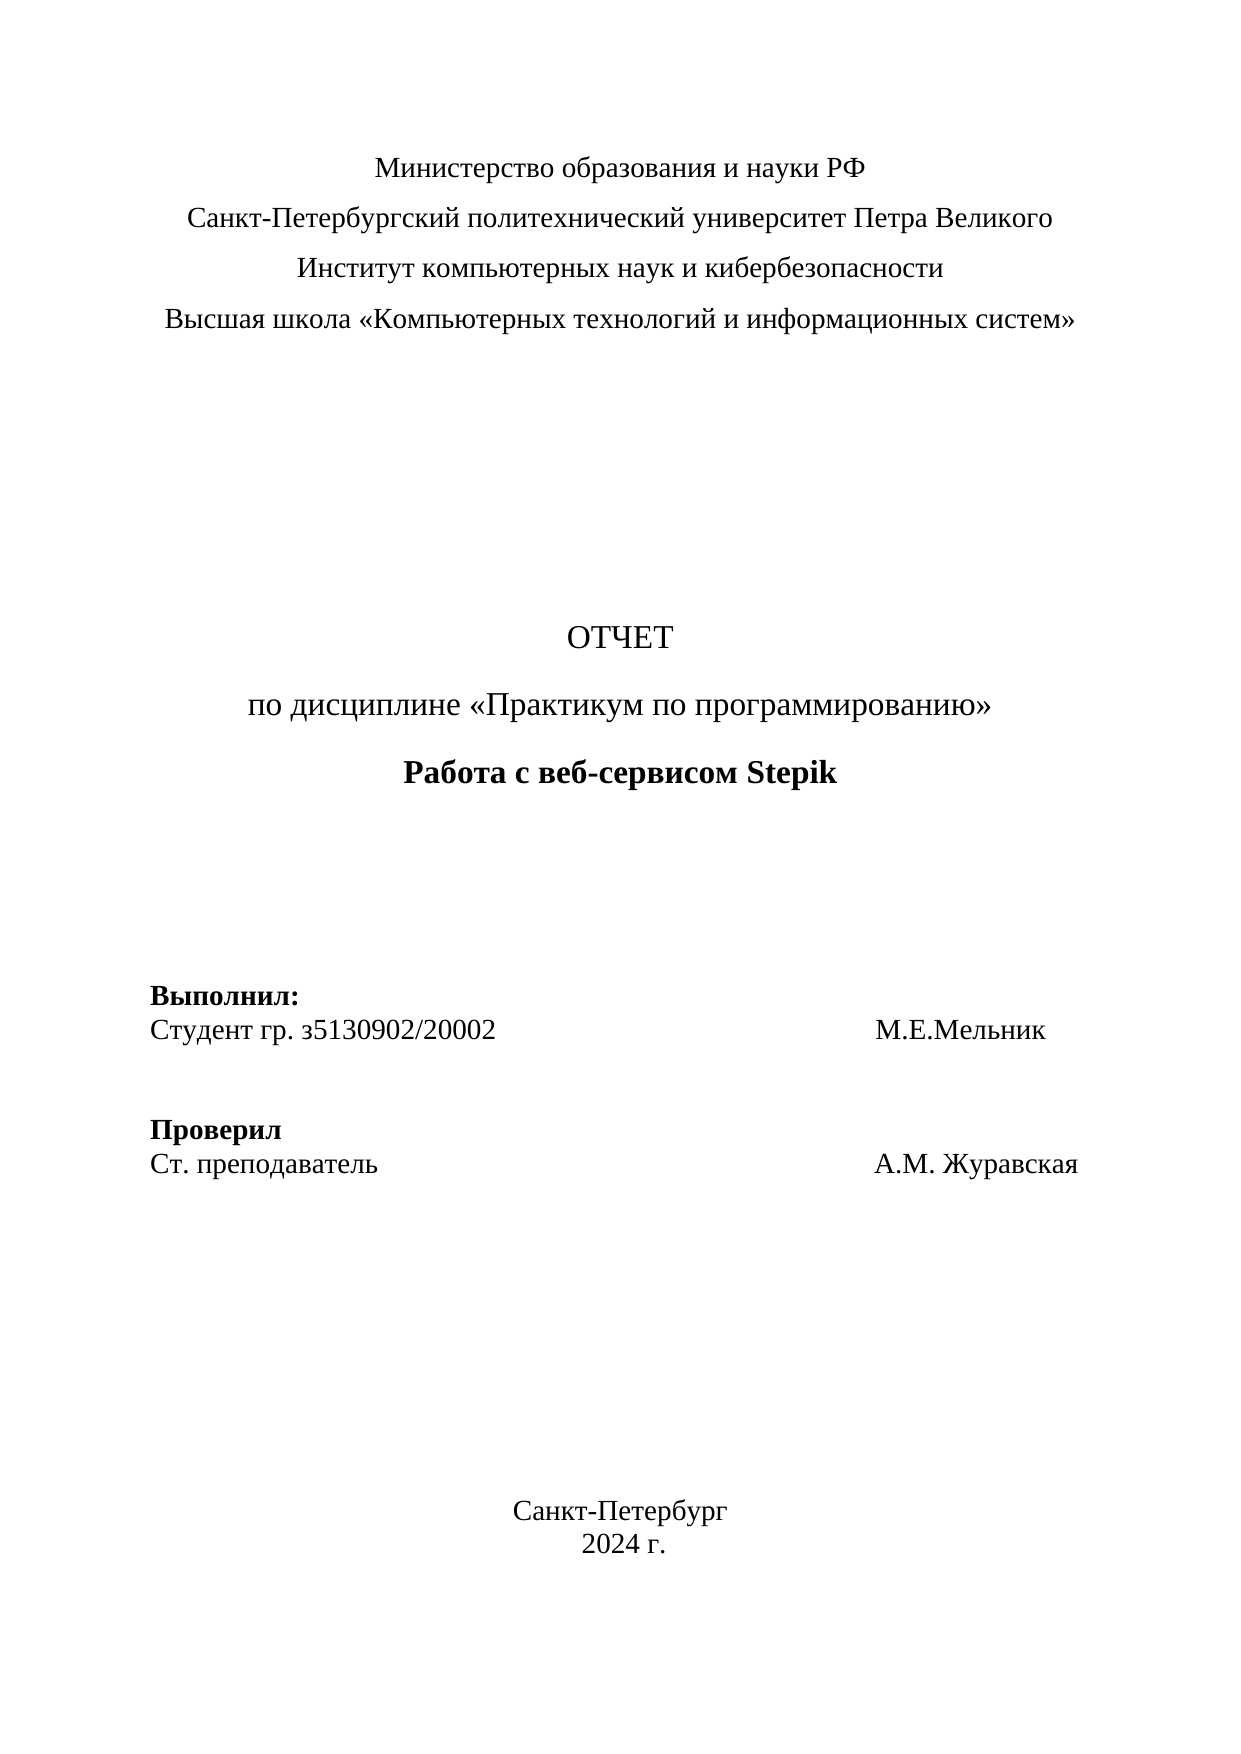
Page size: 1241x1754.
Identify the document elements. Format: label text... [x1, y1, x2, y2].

text 2024 г. [150, 1527, 1090, 1560]
text Санкт-Петербургский политехнический университет Петра Великого [150, 200, 1090, 234]
text Ст. преподаватель А.М. Журавская [150, 1146, 1090, 1179]
text Санкт-Петербург [150, 1493, 1090, 1527]
text Министерство образования и науки РФ [150, 150, 1090, 183]
text Cтудент гр. з5130902/20002 М.Е.Мельник [150, 1012, 1090, 1045]
text Выполнил: [150, 978, 1090, 1012]
text ОТЧЕТ [150, 617, 1090, 655]
text по дисциплине «Практикум по программированию» [150, 684, 1090, 723]
text Работа с веб-сервисом Stepik [150, 752, 1090, 790]
text Проверил [150, 1112, 1090, 1146]
text Институт компьютерных наук и кибербезопасности [150, 251, 1090, 284]
text Высшая школа «Компьютерных технологий и информационных систем» [150, 301, 1090, 334]
